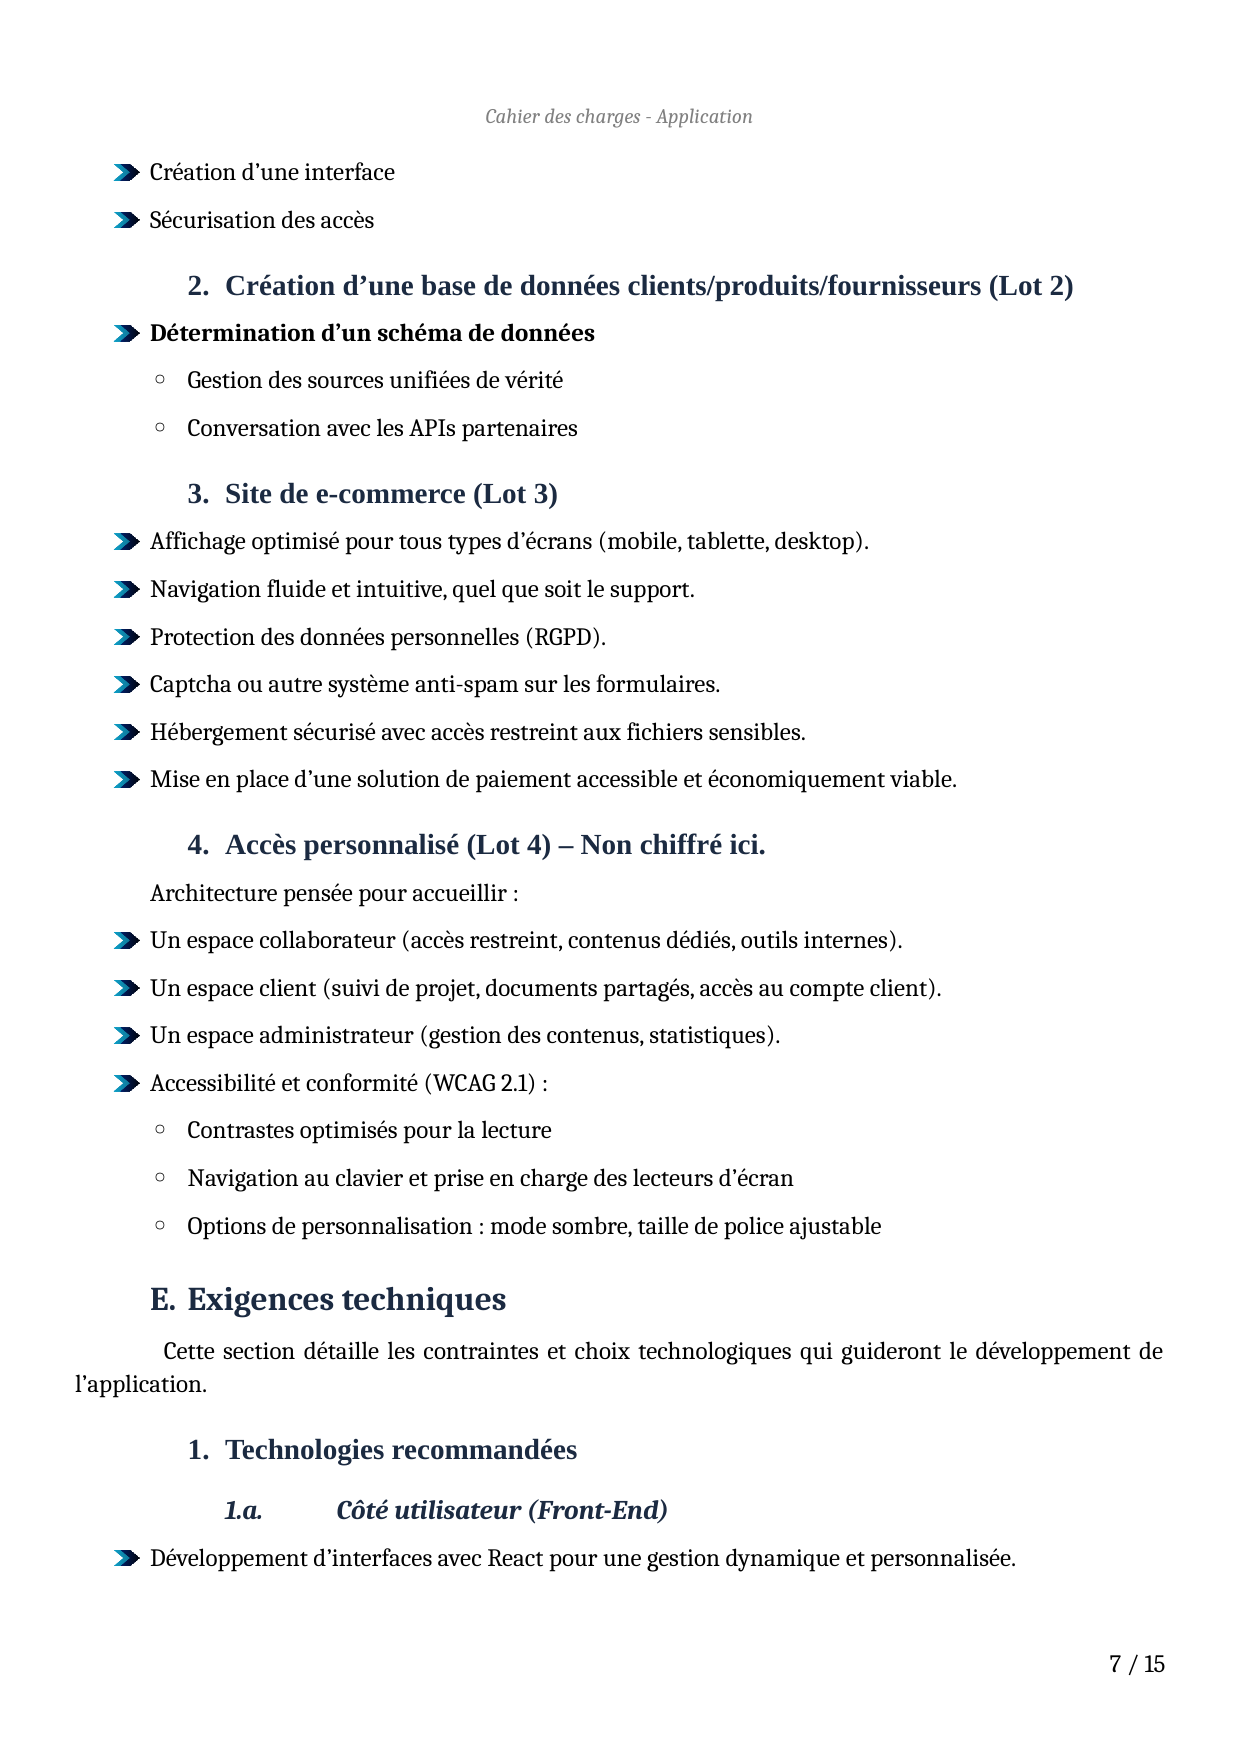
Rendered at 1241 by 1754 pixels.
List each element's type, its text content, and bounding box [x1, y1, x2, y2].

list Navigation au clavier et prise en charge des lecteurs d’écran [150, 1164, 1165, 1193]
subtitle Accès personnalisé (Lot 4) – Non chiffré ici. [187, 827, 1165, 861]
list Contrastes optimisés pour la lecture [150, 1116, 1165, 1145]
list Détermination d’un schéma de données [112, 319, 1165, 347]
list Un espace administrateur (gestion des contenus, statistiques). [112, 1021, 1165, 1050]
list Conversation avec les APIs partenaires [150, 414, 1165, 443]
list Options de personnalisation : mode sombre, taille de police ajustable [150, 1212, 1165, 1240]
list Protection des données personnelles (RGPD). [112, 622, 1165, 651]
list Architecture pensée pour accueillir : [112, 878, 1165, 907]
list Développement d’interfaces avec React pour une gestion dynamique et personnalisée. [112, 1544, 1165, 1572]
list Un espace collaborateur (accès restreint, contenus dédiés, outils internes). [112, 926, 1165, 955]
list Hébergement sécurisé avec accès restreint aux fichiers sensibles. [112, 718, 1165, 746]
subtitle Technologies recommandées [187, 1432, 1165, 1465]
list Création d’une interface [112, 158, 1165, 187]
list Mise en place d’une solution de paiement accessible et économiquement viable. [112, 765, 1165, 794]
list Sécurisation des accès [112, 206, 1165, 234]
text Cette section détaille les contraintes et choix technologiques qui guideront le développement de l’application. [75, 1337, 1165, 1398]
list Accessibilité et conformité (WCAG 2.1) : [112, 1069, 1165, 1098]
subtitle Création d’une base de données clients/produits/fournisseurs (Lot 2) [187, 268, 1165, 301]
list Un espace client (suivi de projet, documents partagés, accès au compte client). [112, 974, 1165, 1002]
subtitle Site de e-commerce (Lot 3) [187, 476, 1165, 510]
list Gestion des sources unifiées de vérité [150, 366, 1165, 395]
list Affichage optimisé pour tous types d’écrans (mobile, tablette, desktop). [112, 527, 1165, 556]
list Navigation fluide et intuitive, quel que soit le support. [112, 575, 1165, 603]
list Captcha ou autre système anti-spam sur les formulaires. [112, 670, 1165, 699]
subtitle Côté utilisateur (Front-End) [225, 1495, 1165, 1527]
subtitle Exigences techniques [150, 1280, 1165, 1318]
